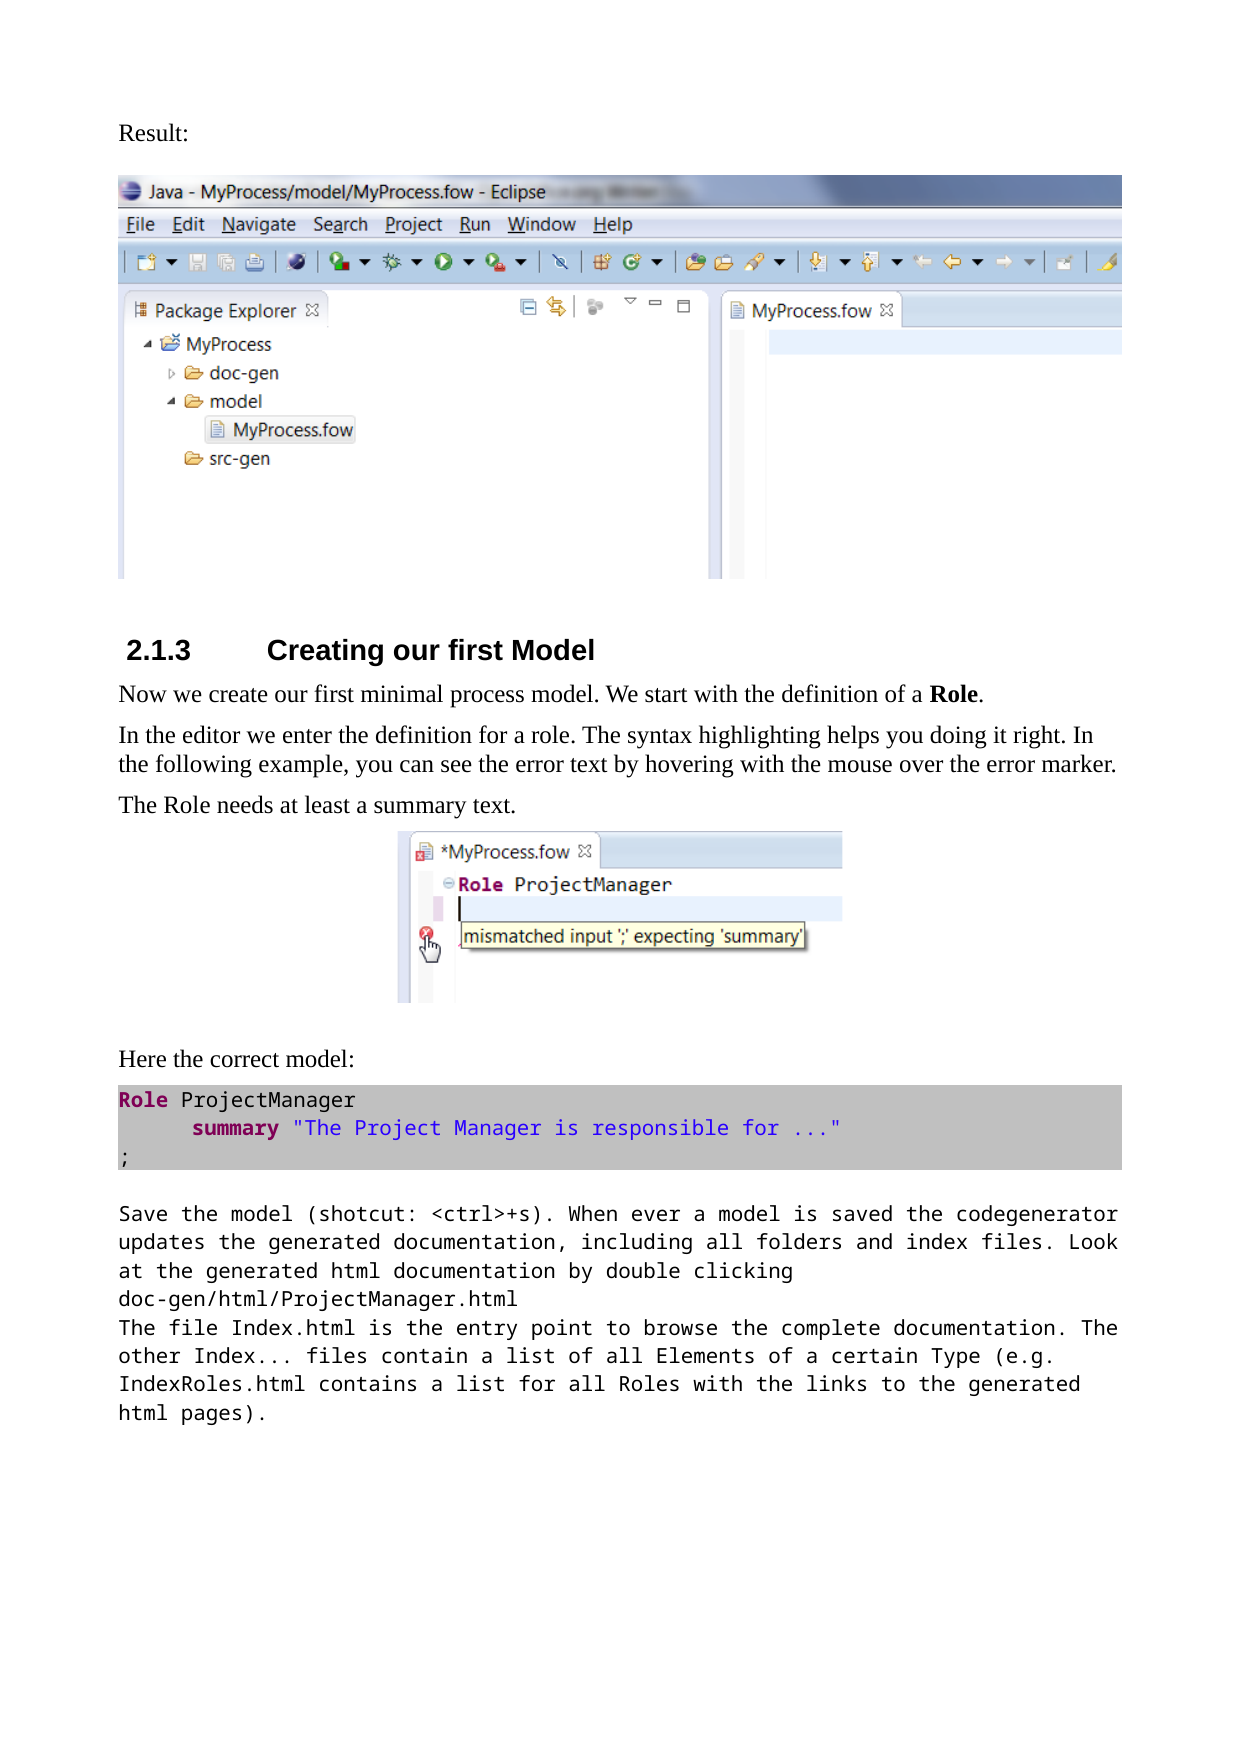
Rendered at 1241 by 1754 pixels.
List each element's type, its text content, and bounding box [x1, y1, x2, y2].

subtitle Creating our first Model [118, 633, 1122, 666]
text summary "The Project Manager is responsible for ..." [118, 1113, 1122, 1142]
text In the editor we enter the definition for a role. The syntax highlighting helps you doing it right. In the following example, you can see the error text by hovering with the mouse over the error marker. [118, 720, 1122, 778]
picture [118, 175, 1122, 579]
text Save the model (shotcut: <ctrl>+s). When ever a model is saved the codegenerator updates the generated documentation, including all folders and index files. Look at the generated html documentation by double clicking doc-gen/html/ProjectManager.html [118, 1199, 1122, 1313]
text ; [118, 1142, 1122, 1170]
text Result: [118, 118, 1122, 147]
text Role ProjectManager [118, 1085, 1122, 1113]
text Now we create our first minimal process model. We start with the definition of a Role. [118, 679, 1122, 708]
text Here the correct model: [118, 1044, 1122, 1073]
text The Role needs at least a summary text. [118, 790, 1122, 819]
text The file Index.html is the entry point to browse the complete documentation. The other Index... files contain a list of all Elements of a certain Type (e.g. IndexRoles.html contains a list for all Roles with the links to the generated html pages). [118, 1313, 1122, 1426]
picture [397, 831, 843, 1003]
